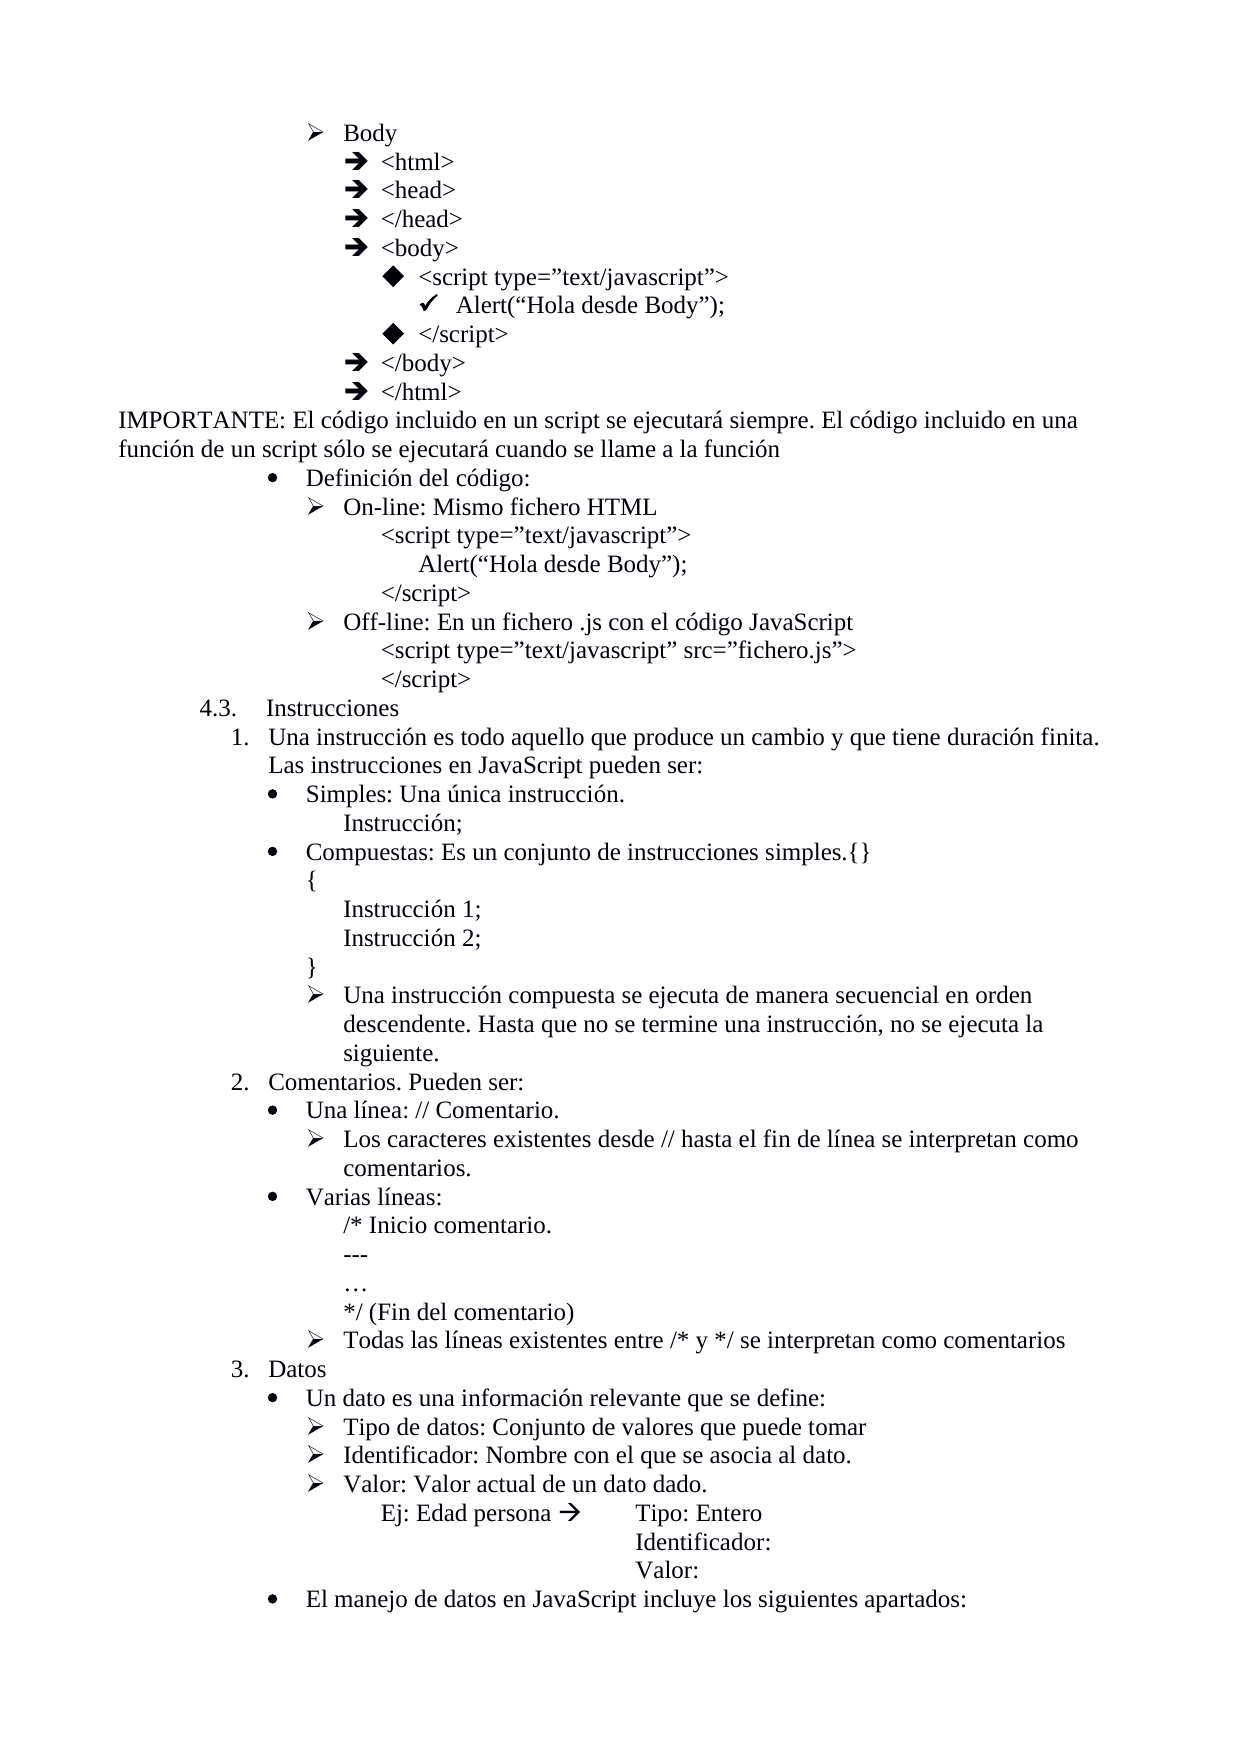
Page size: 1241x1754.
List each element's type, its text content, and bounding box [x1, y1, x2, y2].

list Un dato es una información relevante que se define: [268, 1383, 1122, 1412]
list Valor: Valor actual de un dato dado. [306, 1469, 1122, 1498]
list El manejo de datos en JavaScript incluye los siguientes apartados: [268, 1584, 1122, 1613]
text } [306, 952, 1122, 981]
text Instrucción 1; [343, 894, 1122, 923]
text </script> [381, 578, 1122, 607]
text <script type=”text/javascript”> [381, 521, 1122, 549]
list Los caracteres existentes desde // hasta el fin de línea se interpretan como comentarios. [306, 1124, 1122, 1182]
list Una instrucción es todo aquello que produce un cambio y que tiene duración finita. Las instrucciones en JavaScript pueden ser: [231, 722, 1122, 779]
text Identificador: [381, 1527, 1122, 1556]
list Datos [231, 1354, 1122, 1383]
list Varias líneas: [268, 1182, 1122, 1211]
text /* Inicio comentario. [343, 1211, 1122, 1239]
list </head> [343, 204, 1122, 233]
text Valor: [381, 1556, 1122, 1584]
list Definición del código: [268, 463, 1122, 492]
text IMPORTANTE: El código incluido en un script se ejecutará siempre. El código incluido en una función de un script sólo se ejecutará cuando se llame a la función [118, 406, 1122, 463]
text Alert(“Hola desde Body”); [418, 549, 1122, 578]
text Instrucción; [343, 808, 1122, 837]
list <script type=”text/javascript”> [381, 262, 1122, 291]
list <head> [343, 176, 1122, 204]
list </script> [381, 319, 1122, 348]
list Una instrucción compuesta se ejecuta de manera secuencial en orden descendente. Hasta que no se termine una instrucción, no se ejecuta la siguiente. [306, 981, 1122, 1067]
list Body [306, 118, 1122, 147]
list Comentarios. Pueden ser: [231, 1067, 1122, 1096]
list On-line: Mismo fichero HTML [306, 492, 1122, 521]
list Todas las líneas existentes entre /* y */ se interpretan como comentarios [306, 1326, 1122, 1354]
text Ej: Edad persona  Tipo: Entero [381, 1498, 1122, 1527]
list Tipo de datos: Conjunto de valores que puede tomar [306, 1412, 1122, 1441]
list Off-line: En un fichero .js con el código JavaScript [306, 607, 1122, 636]
list Instrucciones [193, 693, 1122, 722]
list Simples: Una única instrucción. [268, 779, 1122, 808]
list Identificador: Nombre con el que se asocia al dato. [306, 1441, 1122, 1469]
list </html> [343, 377, 1122, 406]
text */ (Fin del comentario) [343, 1297, 1122, 1326]
text --- [343, 1239, 1122, 1268]
list Alert(“Hola desde Body”); [418, 291, 1122, 319]
text </script> [381, 664, 1122, 693]
text Instrucción 2; [343, 923, 1122, 952]
list </body> [343, 348, 1122, 377]
list Compuestas: Es un conjunto de instrucciones simples.{} [268, 837, 1122, 866]
text { [306, 866, 1122, 894]
list <html> [343, 147, 1122, 176]
list Una línea: // Comentario. [268, 1096, 1122, 1124]
text <script type=”text/javascript” src=”fichero.js”> [381, 636, 1122, 664]
text … [343, 1268, 1122, 1297]
list <body> [343, 233, 1122, 262]
